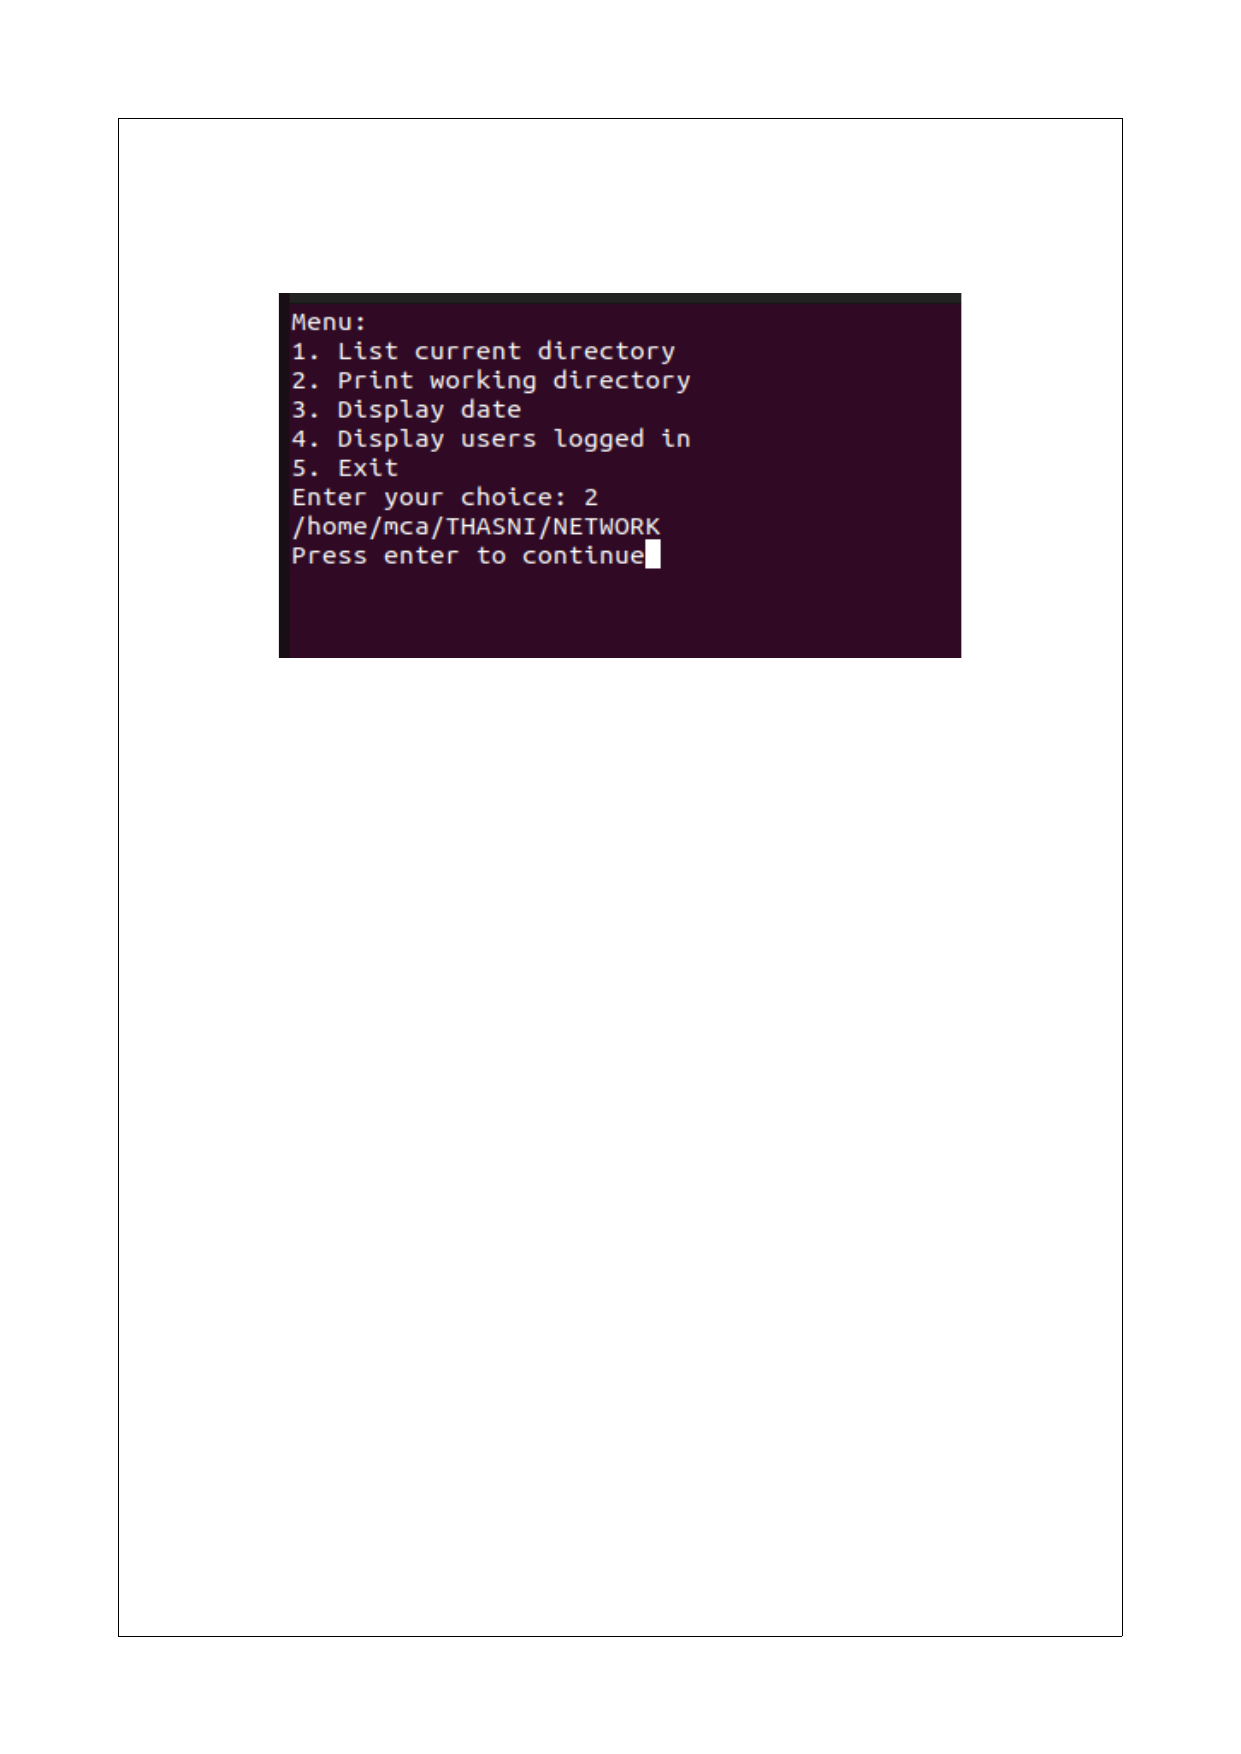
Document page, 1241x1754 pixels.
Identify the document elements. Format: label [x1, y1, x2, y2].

picture [278, 293, 962, 658]
